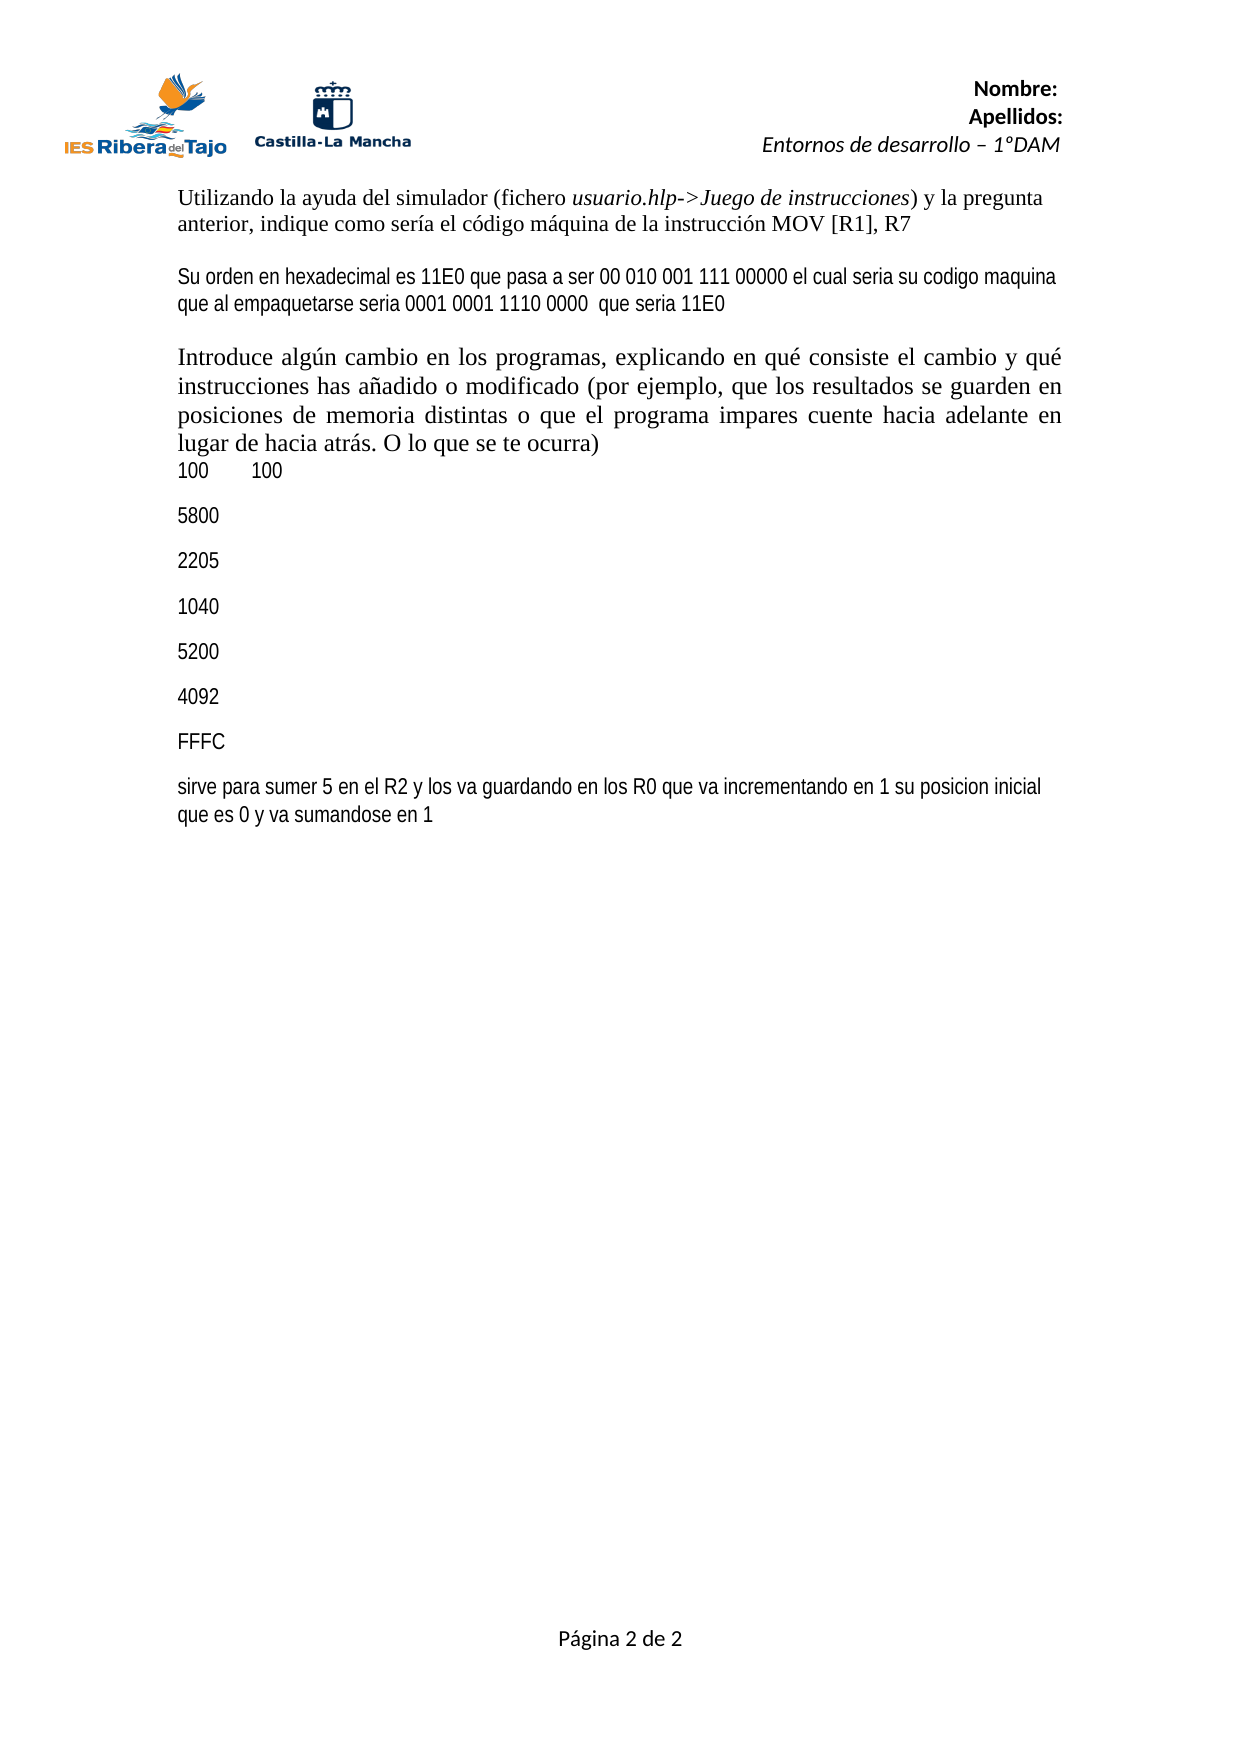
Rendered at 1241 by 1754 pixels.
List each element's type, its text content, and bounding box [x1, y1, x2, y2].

picture [233, 73, 432, 158]
text 2205 [177, 547, 1063, 574]
text 5200 [177, 638, 1063, 664]
text Su orden en hexadecimal es 11E0 que pasa a ser 00 010 001 111 00000 el cual seria su codigo maquina que al empaquetarse seria 0001 0001 1110 0000 que seria 11E0 [177, 263, 1063, 316]
text 1040 [177, 593, 1063, 619]
text 100 100 [177, 457, 1063, 484]
text sirve para sumer 5 en el R2 y los va guardando en los R0 que va incrementando en 1 su posicion inicial que es 0 y va sumandose en 1 [177, 773, 1063, 828]
text 5800 [177, 502, 1063, 529]
text FFFC [177, 728, 1063, 754]
picture [65, 73, 227, 158]
text Utilizando la ayuda del simulador (fichero usuario.hlp->Juego de instrucciones) y la pregunta anterior, indique como sería el código máquina de la instrucción MOV [R1], R7 [177, 184, 1063, 237]
text Introduce algún cambio en los programas, explicando en qué consiste el cambio y qué instrucciones has añadido o modificado (por ejemplo, que los resultados se guarden en posiciones de memoria distintas o que el programa impares cuente hacia adelante en lugar de hacia atrás. O lo que se te ocurra) [177, 342, 1063, 457]
text 4092 [177, 683, 1063, 709]
